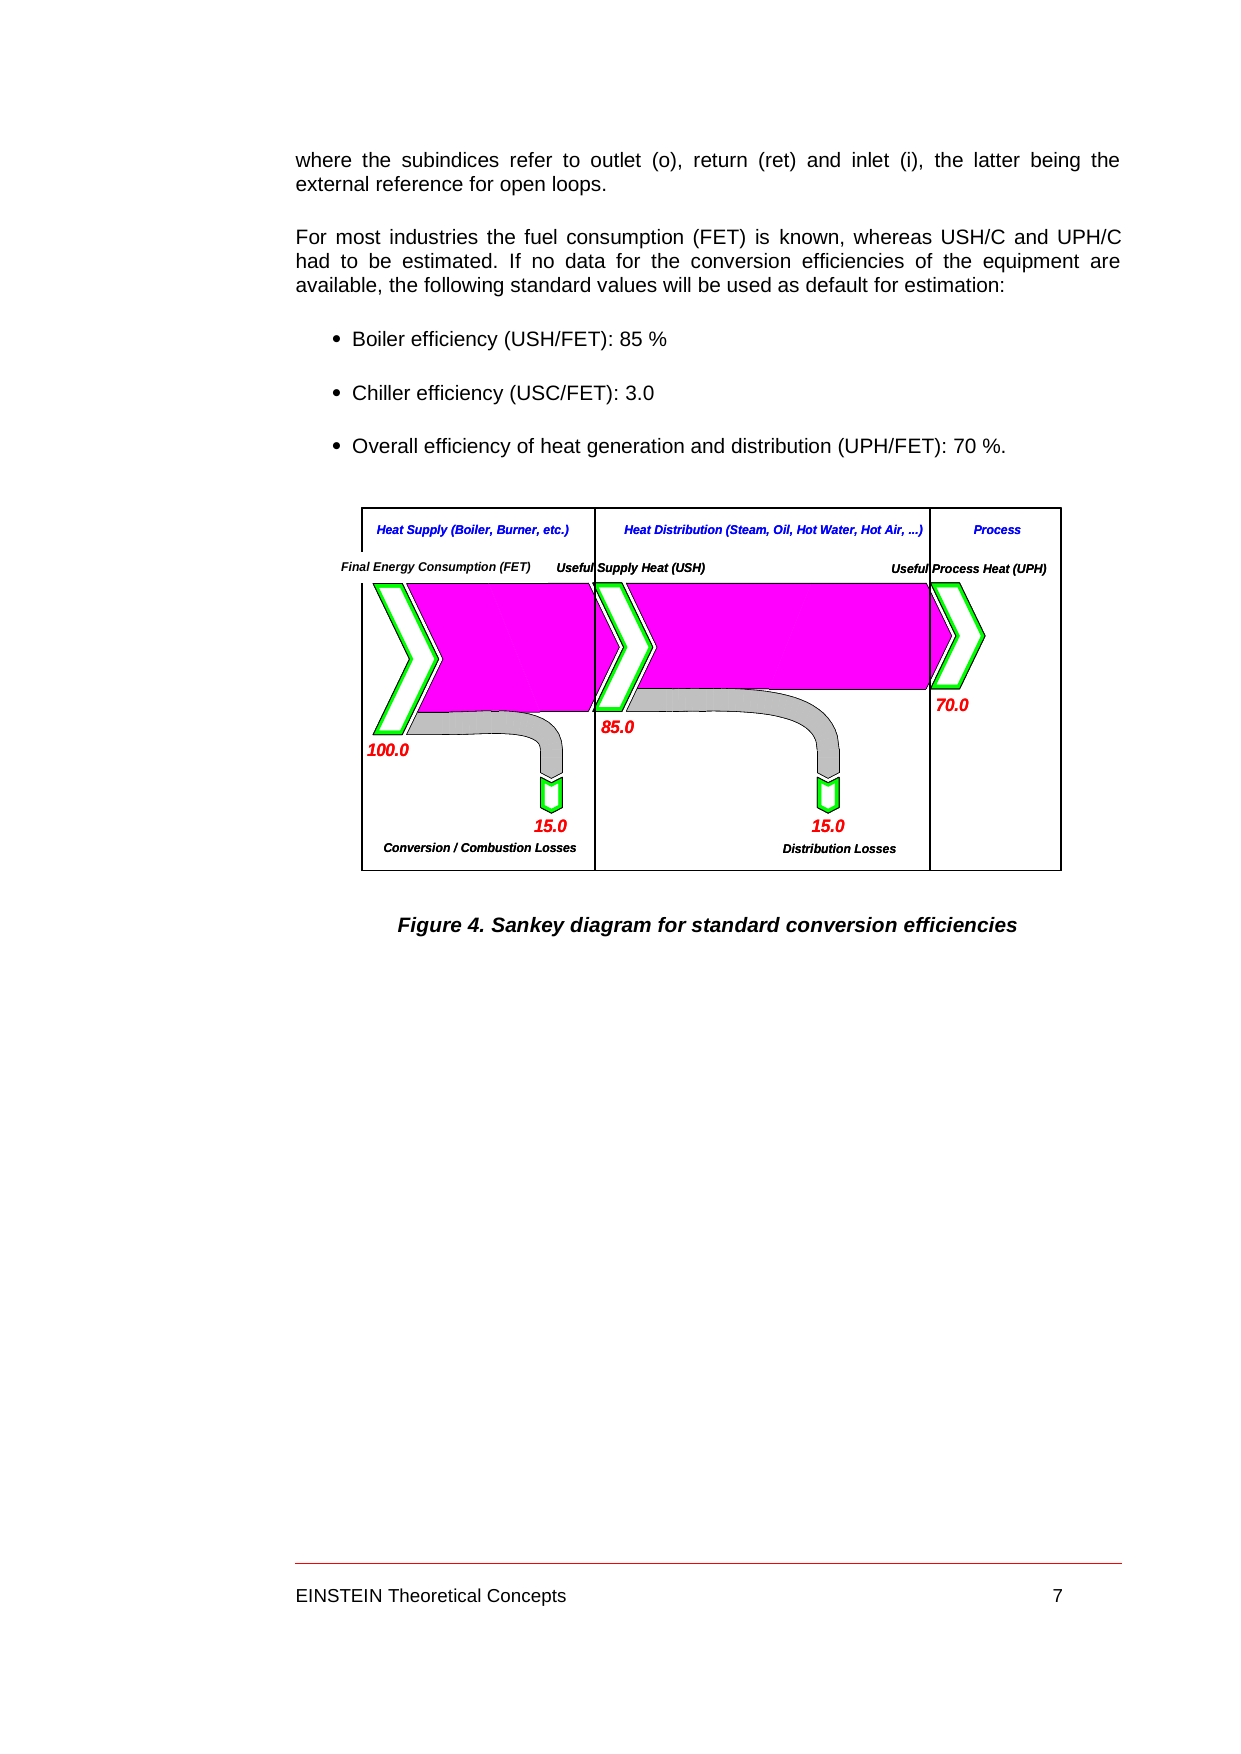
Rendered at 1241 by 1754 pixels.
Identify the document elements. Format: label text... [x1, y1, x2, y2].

text where the subindices refer to outlet (o), return (ret) and inlet (i), the latter being the external reference for open loops. [295, 148, 1122, 196]
text · Overall efficiency of heat generation and distribution (UPH/FET): 70 %. [333, 434, 1122, 458]
text · Chiller efficiency (USC/FET): 3.0 [333, 381, 1122, 404]
text · Boiler efficiency (USH/FET): 85 % [333, 327, 1122, 351]
text For most industries the fuel consumption (FET) is known, whereas USH/C and UPH/C had to be estimated. If no data for the conversion efficiencies of the equipment are available, the following standard values will be used as default for estimation: [295, 225, 1122, 297]
text Figure 4. Sankey diagram for standard conversion efficiencies [295, 913, 1122, 937]
